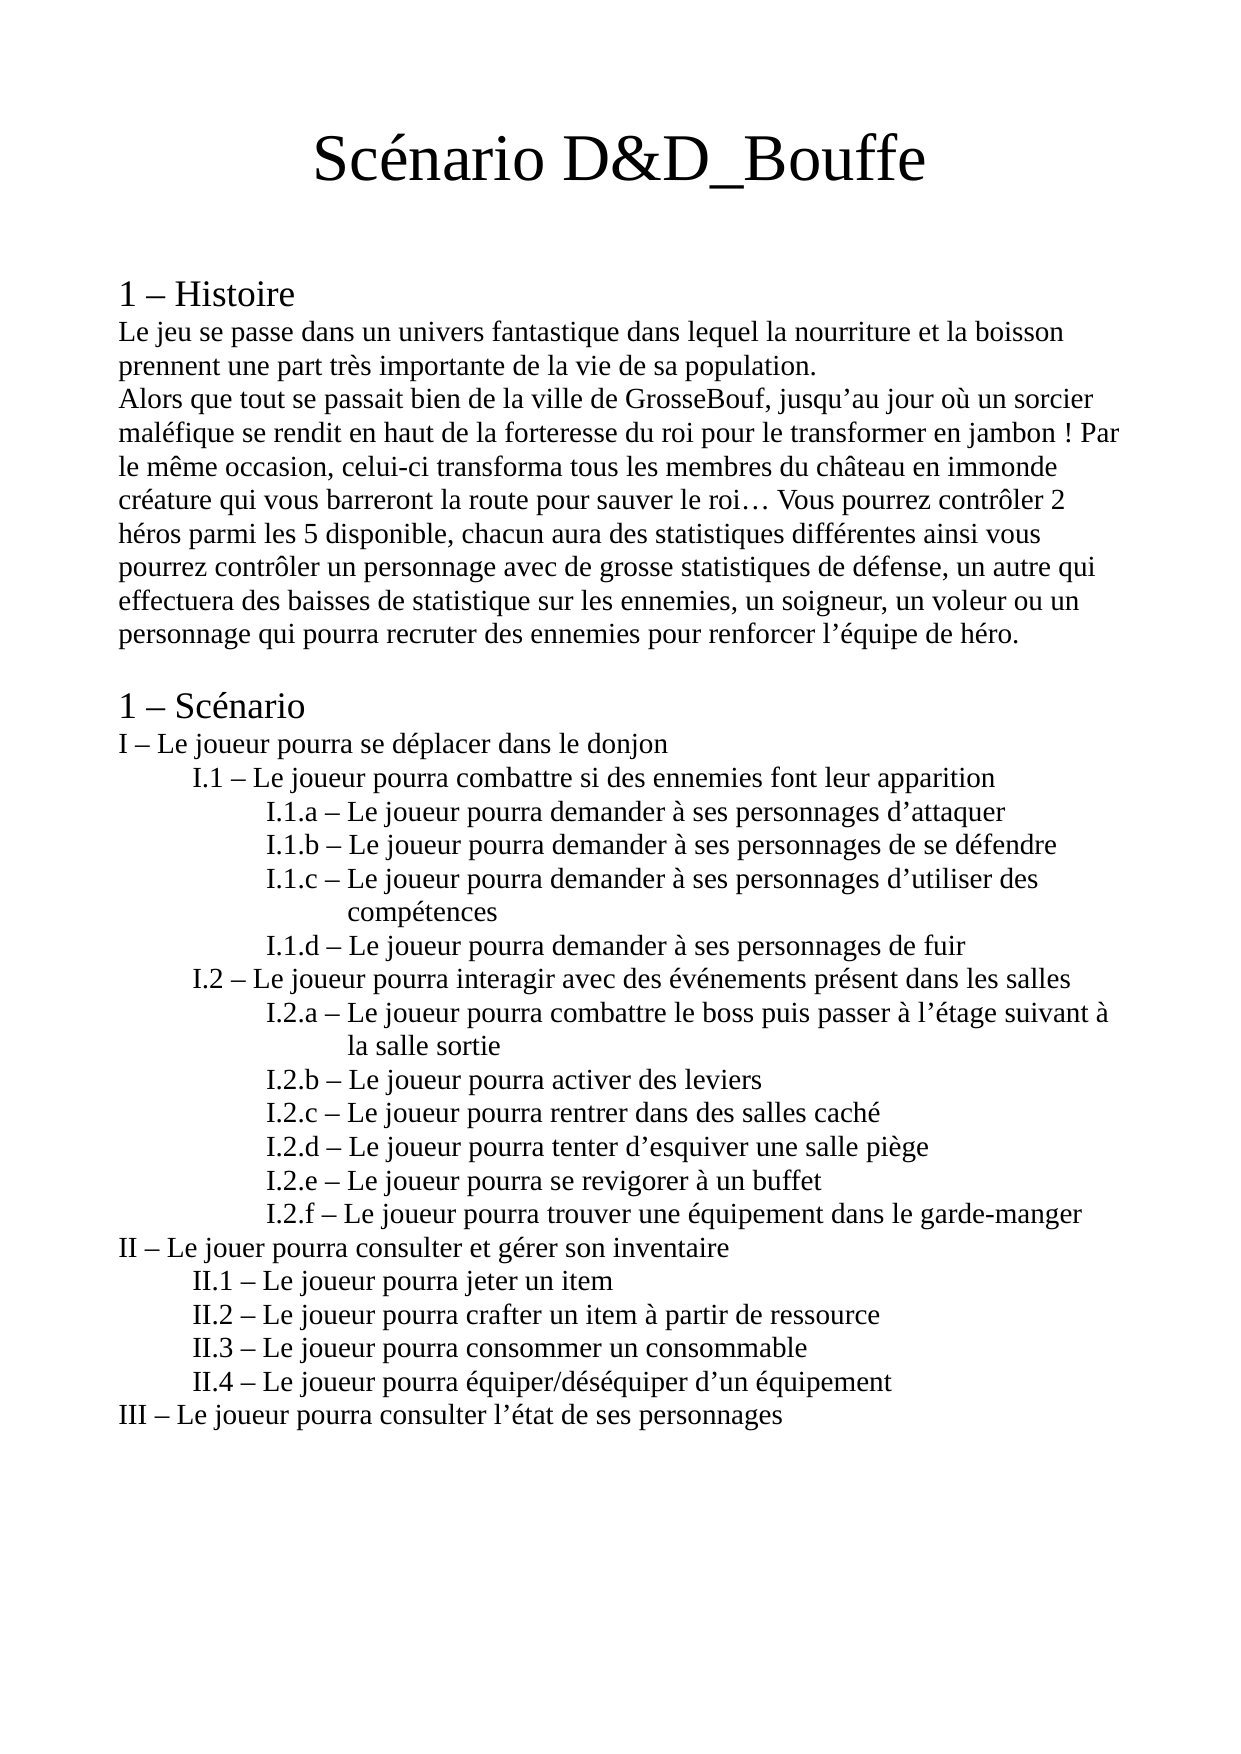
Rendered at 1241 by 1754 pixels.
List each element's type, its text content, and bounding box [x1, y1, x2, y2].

text I.2.f – Le joueur pourra trouver une équipement dans le garde-manger [118, 1196, 1122, 1230]
text I.1.a – Le joueur pourra demander à ses personnages d’attaquer [118, 794, 1122, 827]
text I.2.e – Le joueur pourra se revigorer à un buffet [118, 1163, 1122, 1196]
text Scénario D&D_Bouffe [118, 118, 1122, 195]
text Le jeu se passe dans un univers fantastique dans lequel la nourriture et la boisson prennent une part très importante de la vie de sa population. [118, 314, 1122, 382]
text I.2.c – Le joueur pourra rentrer dans des salles caché [118, 1096, 1122, 1129]
text I.2.a – Le joueur pourra combattre le boss puis passer à l’étage suivant à la salle sortie [118, 995, 1122, 1062]
text II.2 – Le joueur pourra crafter un item à partir de ressource [118, 1297, 1122, 1330]
text II.3 – Le joueur pourra consommer un consommable [118, 1330, 1122, 1364]
text II.1 – Le joueur pourra jeter un item [118, 1263, 1122, 1297]
text I.2.b – Le joueur pourra activer des leviers [118, 1062, 1122, 1096]
text I.1 – Le joueur pourra combattre si des ennemies font leur apparition [118, 760, 1122, 794]
text I.1.d – Le joueur pourra demander à ses personnages de fuir [118, 928, 1122, 961]
text III – Le joueur pourra consulter l’état de ses personnages [118, 1397, 1122, 1431]
text I.2.d – Le joueur pourra tenter d’esquiver une salle piège [118, 1129, 1122, 1163]
text Alors que tout se passait bien de la ville de GrosseBouf, jusqu’au jour où un sorcier maléfique se rendit en haut de la forteresse du roi pour le transformer en jambon ! Par le même occasion, celui-ci transforma tous les membres du château en immonde créature qui vous barreront la route pour sauver le roi… Vous pourrez contrôler 2 héros parmi les 5 disponible, chacun aura des statistiques différentes ainsi vous pourrez contrôler un personnage avec de grosse statistiques de défense, un autre qui effectuera des baisses de statistique sur les ennemies, un soigneur, un voleur ou un personnage qui pourra recruter des ennemies pour renforcer l’équipe de héro. [118, 382, 1122, 650]
text 1 – Histoire [118, 271, 1122, 314]
text I.1.c – Le joueur pourra demander à ses personnages d’utiliser des compétences [118, 861, 1122, 928]
text 1 – Scénario [118, 683, 1122, 727]
text I.1.b – Le joueur pourra demander à ses personnages de se défendre [118, 827, 1122, 861]
text II – Le jouer pourra consulter et gérer son inventaire [118, 1230, 1122, 1263]
text I – Le joueur pourra se déplacer dans le donjon [118, 727, 1122, 760]
text I.2 – Le joueur pourra interagir avec des événements présent dans les salles [118, 961, 1122, 995]
text II.4 – Le joueur pourra équiper/déséquiper d’un équipement [118, 1364, 1122, 1397]
